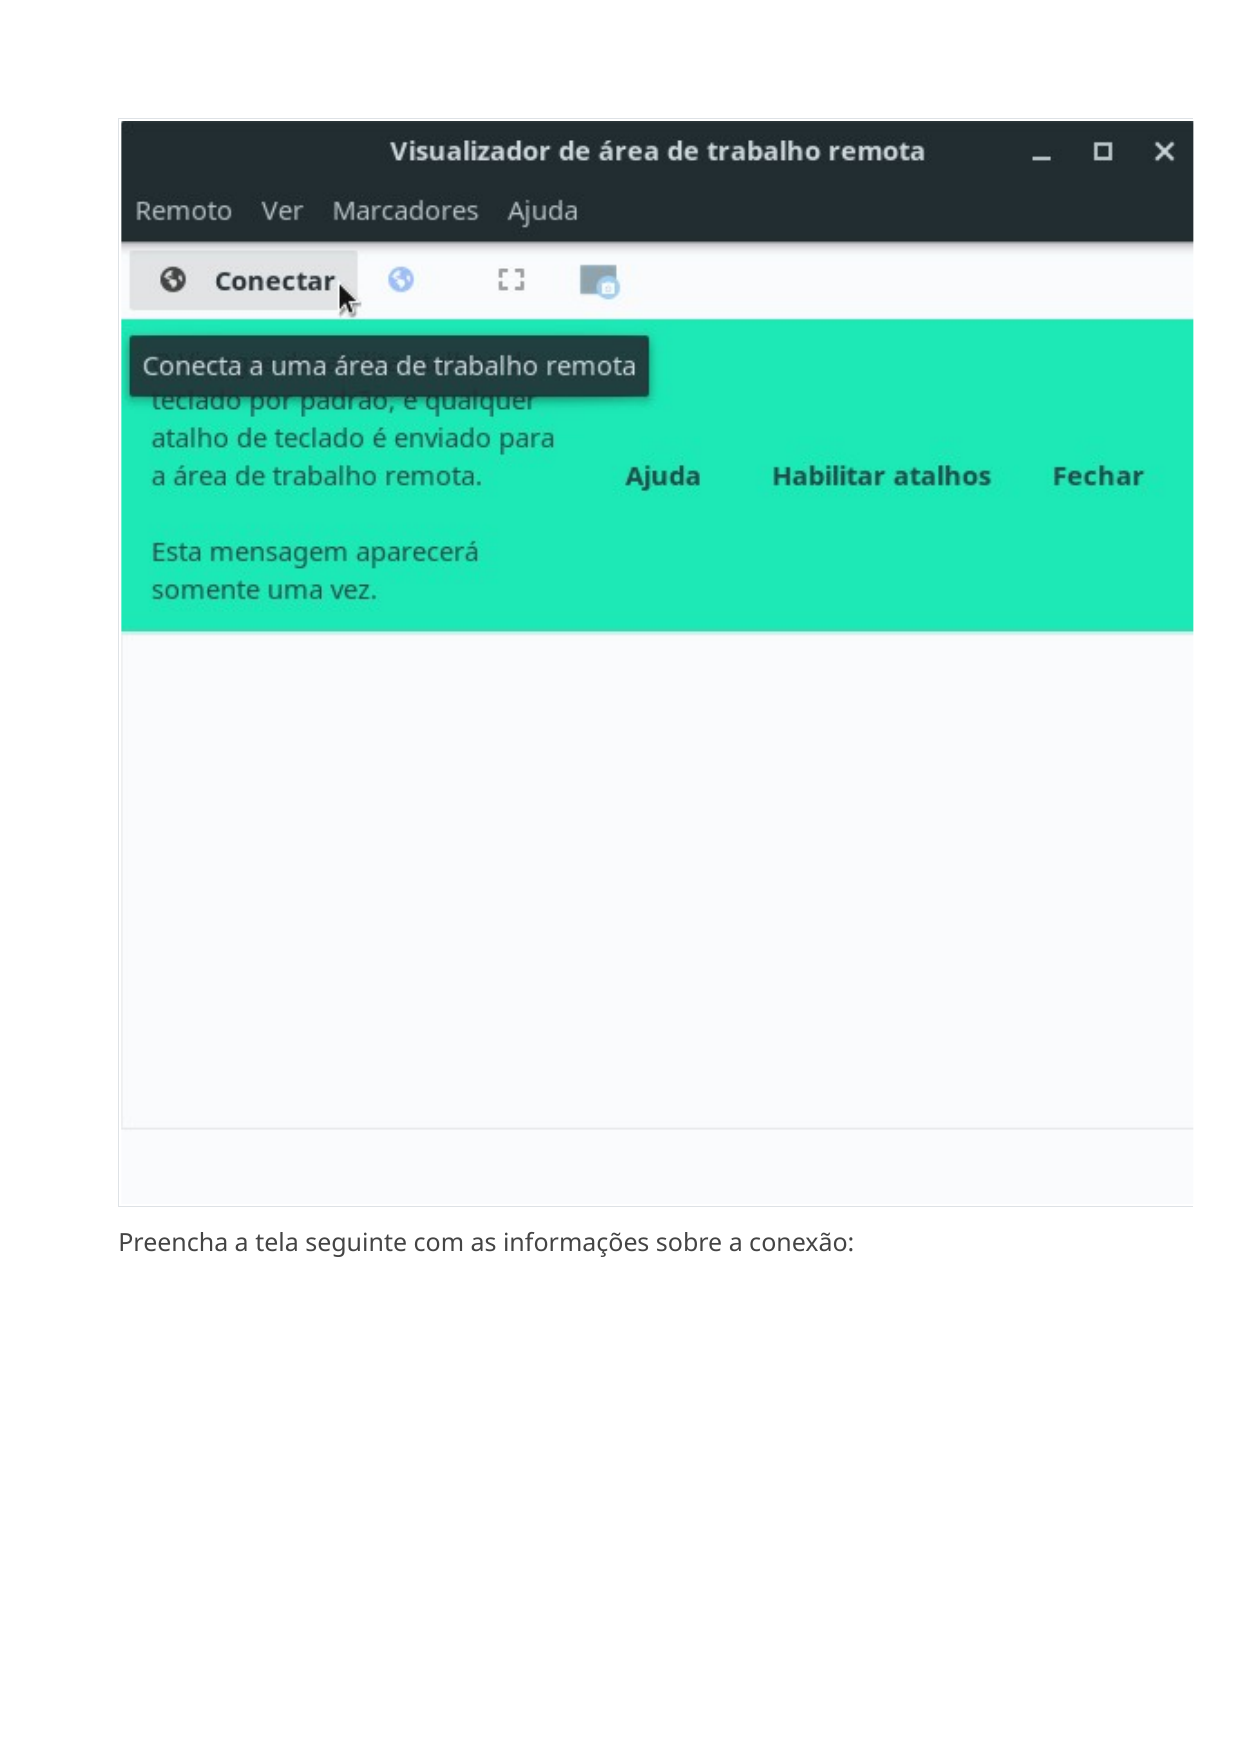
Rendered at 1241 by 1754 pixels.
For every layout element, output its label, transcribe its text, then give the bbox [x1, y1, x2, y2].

picture [121, 121, 1194, 1204]
text Preencha a tela seguinte com as informações sobre a conexão: [118, 1225, 1122, 1259]
